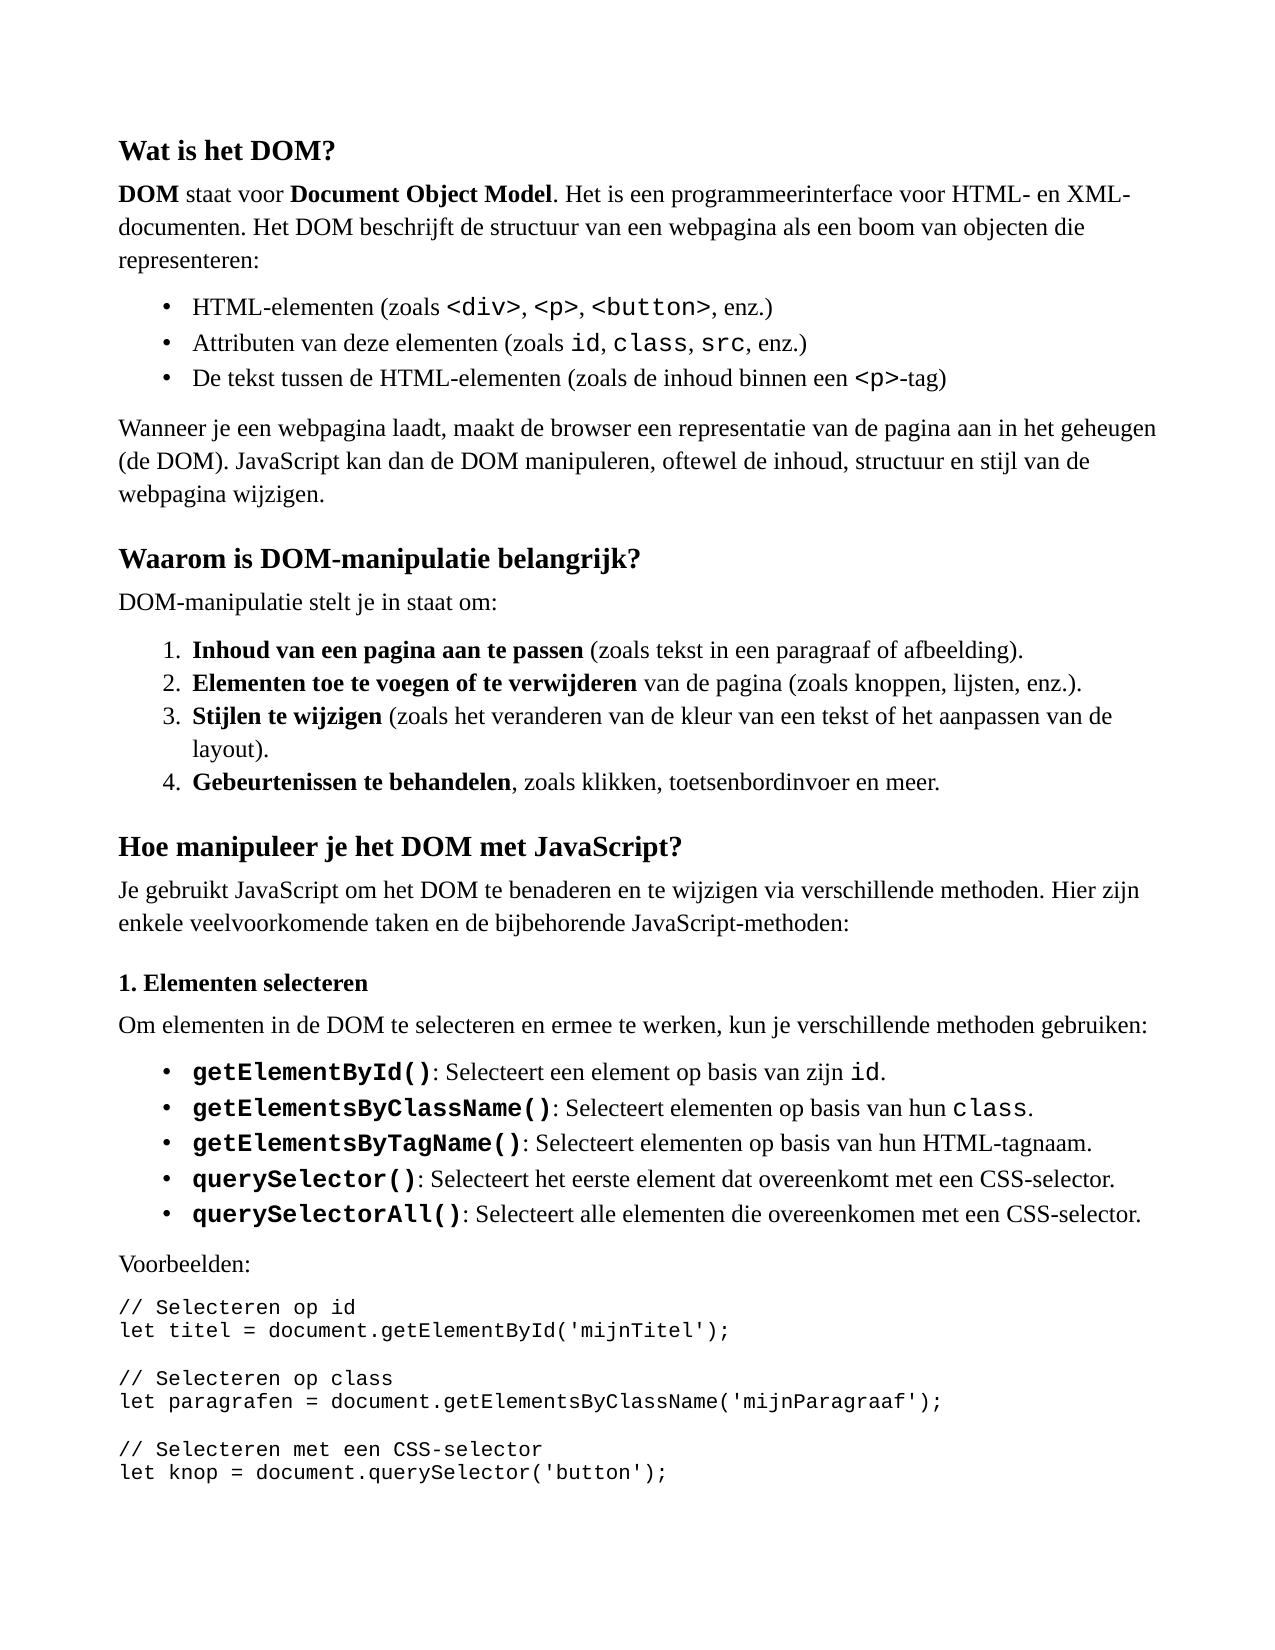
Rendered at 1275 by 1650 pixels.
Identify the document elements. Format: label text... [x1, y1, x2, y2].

subtitle Wat is het DOM? [118, 133, 1157, 166]
list getElementsByTagName(): Selecteert elementen op basis van hun HTML-tagnaam. [162, 1128, 1157, 1159]
list Inhoud van een pagina aan te passen (zoals tekst in een paragraaf of afbeelding). [162, 635, 1157, 664]
text DOM staat voor Document Object Model. Het is een programmeerinterface voor HTML- en XML-documenten. Het DOM beschrijft de structuur van een webpagina als een boom van objecten die representeren: [118, 179, 1157, 273]
list getElementById(): Selecteert een element op basis van zijn id. [162, 1057, 1157, 1088]
subtitle Hoe manipuleer je het DOM met JavaScript? [118, 829, 1157, 863]
list Elementen toe te voegen of te verwijderen van de pagina (zoals knoppen, lijsten, enz.). [162, 668, 1157, 697]
text // Selecteren op class [118, 1368, 1157, 1391]
text // Selecteren met een CSS-selector [118, 1438, 1157, 1462]
list De tekst tussen de HTML-elementen (zoals de inhoud binnen een <p>-tag) [162, 363, 1157, 394]
list querySelector(): Selecteert het eerste element dat overeenkomt met een CSS-selector. [162, 1164, 1157, 1194]
list Stijlen te wijzigen (zoals het veranderen van de kleur van een tekst of het aanpassen van de layout). [162, 701, 1157, 763]
subtitle Waarom is DOM-manipulatie belangrijk? [118, 541, 1157, 575]
text let knop = document.querySelector('button'); [118, 1462, 1157, 1486]
text Wanneer je een webpagina laadt, maakt de browser een representatie van de pagina aan in het geheugen (de DOM). JavaScript kan dan de DOM manipuleren, oftewel de inhoud, structuur en stijl van de webpagina wijzigen. [118, 413, 1157, 508]
list getElementsByClassName(): Selecteert elementen op basis van hun class. [162, 1093, 1157, 1124]
text let titel = document.getElementById('mijnTitel'); [118, 1320, 1157, 1344]
subtitle 1. Elementen selecteren [118, 968, 1157, 997]
list Attributen van deze elementen (zoals id, class, src, enz.) [162, 328, 1157, 359]
text Om elementen in de DOM te selecteren en ermee te werken, kun je verschillende methoden gebruiken: [118, 1010, 1157, 1038]
list Gebeurtenissen te behandelen, zoals klikken, toetsenbordinvoer en meer. [162, 767, 1157, 796]
text DOM-manipulatie stelt je in staat om: [118, 587, 1157, 616]
text // Selecteren op id [118, 1297, 1157, 1320]
text Voorbeelden: [118, 1249, 1157, 1278]
list querySelectorAll(): Selecteert alle elementen die overeenkomen met een CSS-selector. [162, 1199, 1157, 1230]
text Je gebruikt JavaScript om het DOM te benaderen en te wijzigen via verschillende methoden. Hier zijn enkele veelvoorkomende taken en de bijbehorende JavaScript-methoden: [118, 875, 1157, 937]
list HTML-elementen (zoals <div>, <p>, <button>, enz.) [162, 292, 1157, 323]
text let paragrafen = document.getElementsByClassName('mijnParagraaf'); [118, 1391, 1157, 1415]
